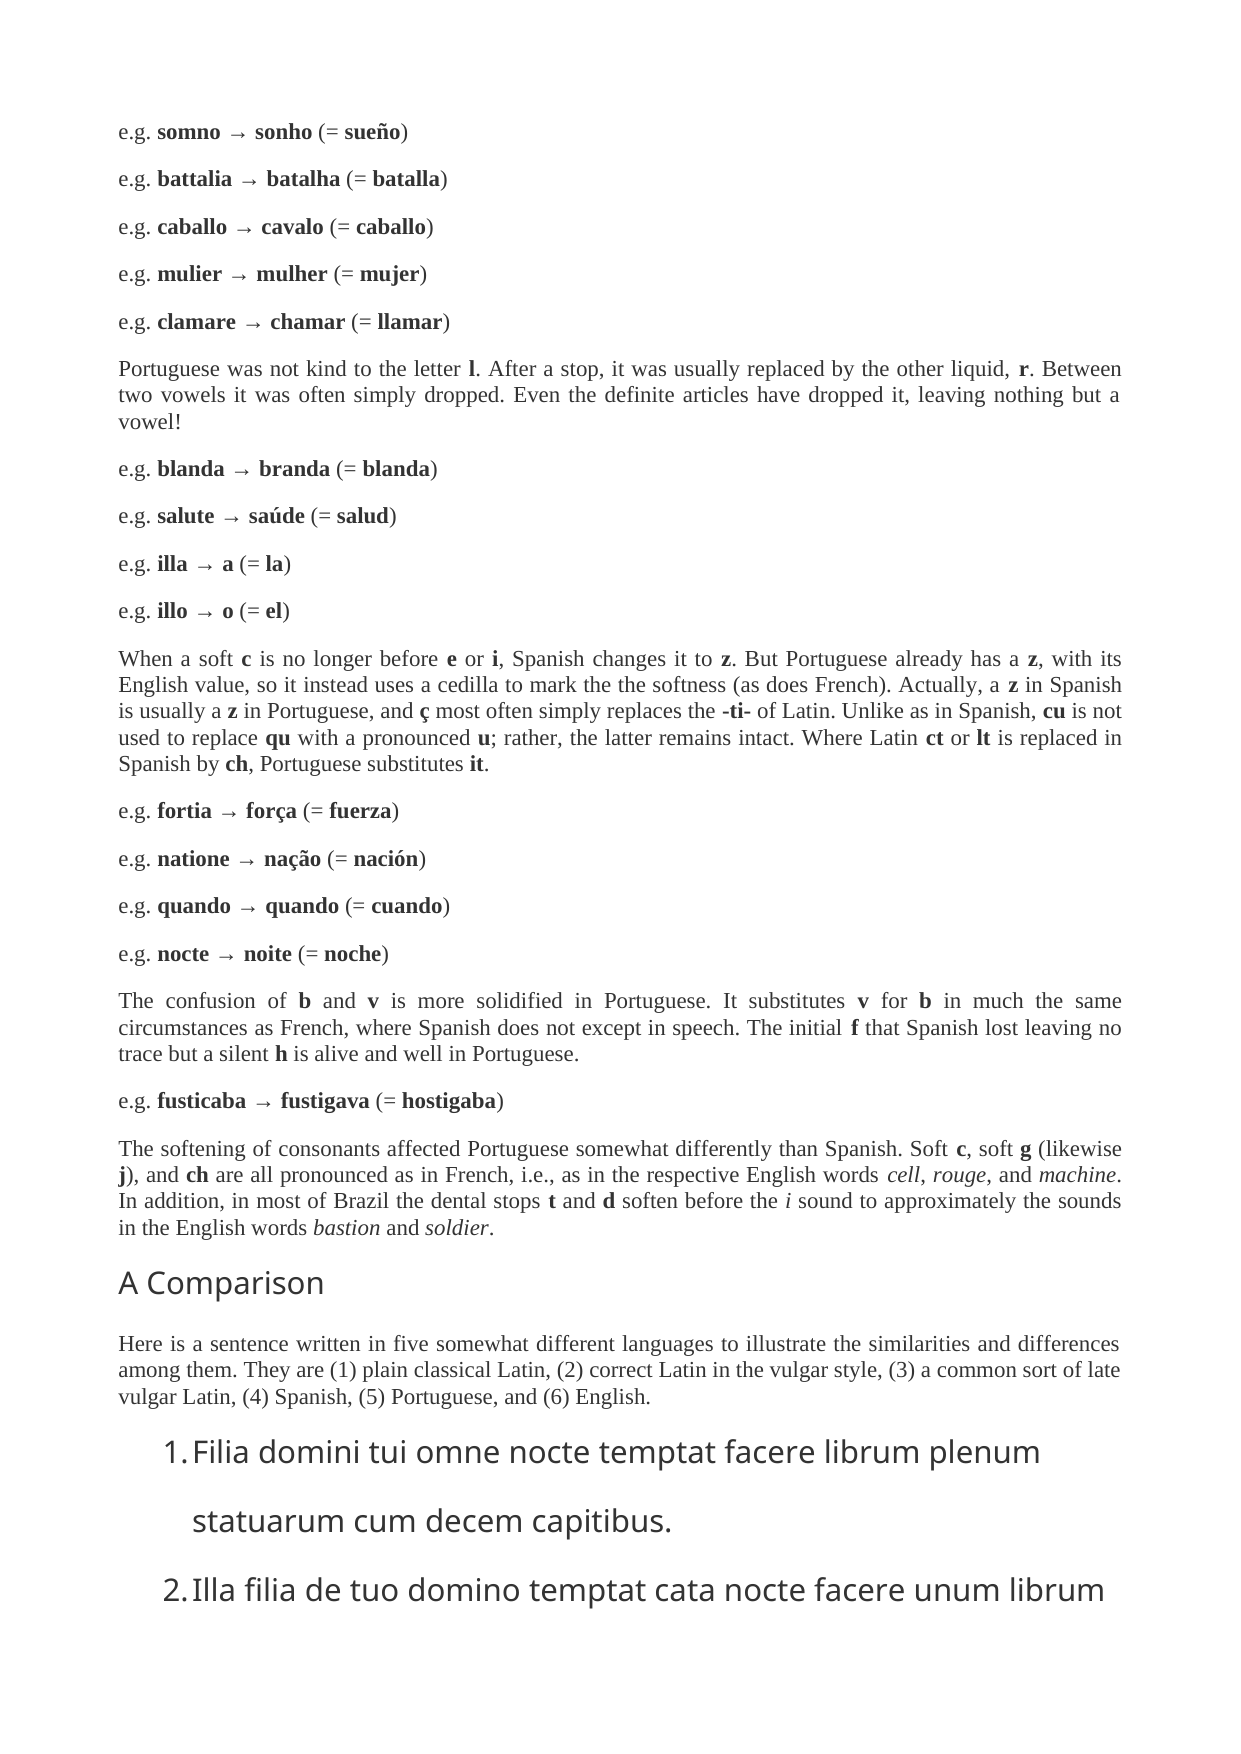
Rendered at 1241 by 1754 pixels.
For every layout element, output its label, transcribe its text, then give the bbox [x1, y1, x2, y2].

text When a soft c is no longer before e or i, Spanish changes it to z. But Portuguese already has a z, with its English value, so it instead uses a cedilla to mark the the softness (as does French). Actually, a z in Spanish is usually a z in Portuguese, and ç most often simply replaces the -ti- of Latin. Unlike as in Spanish, cu is not used to replace qu with a pronounced u; rather, the latter remains intact. Where Latin ct or lt is replaced in Spanish by ch, Portuguese substitutes it. [118, 645, 1122, 777]
list Filia domini tui omne nocte temptat facere librum plenum statuarum cum decem capitibus. [162, 1430, 1122, 1542]
text The confusion of b and v is more solidified in Portuguese. It substitutes v for b in much the same circumstances as French, where Spanish does not except in speech. The initial f that Spanish lost leaving no trace but a silent h is alive and well in Portuguese. [118, 987, 1122, 1066]
text e.g. fusticaba → fustigava (= hostigaba) [118, 1087, 1122, 1114]
text e.g. mulier → mulher (= mujer) [118, 260, 1122, 287]
text e.g. clamare → chamar (= llamar) [118, 308, 1122, 334]
text e.g. quando → quando (= cuando) [118, 892, 1122, 919]
text Portuguese was not kind to the letter l. After a stop, it was usually replaced by the other liquid, r. Between two vowels it was often simply dropped. Even the definite articles have dropped it, leaving nothing but a vowel! [118, 355, 1122, 434]
list Illa filia de tuo domino temptat cata nocte facere unum librum [162, 1568, 1122, 1611]
text e.g. natione → nação (= nación) [118, 845, 1122, 871]
text e.g. fortia → força (= fuerza) [118, 798, 1122, 824]
text e.g. salute → saúde (= salud) [118, 503, 1122, 529]
text e.g. nocte → noite (= noche) [118, 940, 1122, 966]
text e.g. battalia → batalha (= batalla) [118, 166, 1122, 192]
text e.g. illa → a (= la) [118, 550, 1122, 576]
subtitle A Comparison [118, 1261, 1122, 1304]
text e.g. illo → o (= el) [118, 597, 1122, 624]
text e.g. caballo → cavalo (= caballo) [118, 213, 1122, 239]
text e.g. blanda → branda (= blanda) [118, 455, 1122, 482]
text e.g. somno → sonho (= sueño) [118, 118, 1122, 144]
text Here is a sentence written in five somewhat different languages to illustrate the similarities and differences among them. They are (1) plain classical Latin, (2) correct Latin in the vulgar style, (3) a common sort of late vulgar Latin, (4) Spanish, (5) Portuguese, and (6) English. [118, 1330, 1122, 1409]
text The softening of consonants affected Portuguese somewhat differently than Spanish. Soft c, soft g (likewise j), and ch are all pronounced as in French, i.e., as in the respective English words cell, rouge, and machine. In addition, in most of Brazil the dental stops t and d soften before the i sound to approximately the sounds in the English words bastion and soldier. [118, 1135, 1122, 1240]
